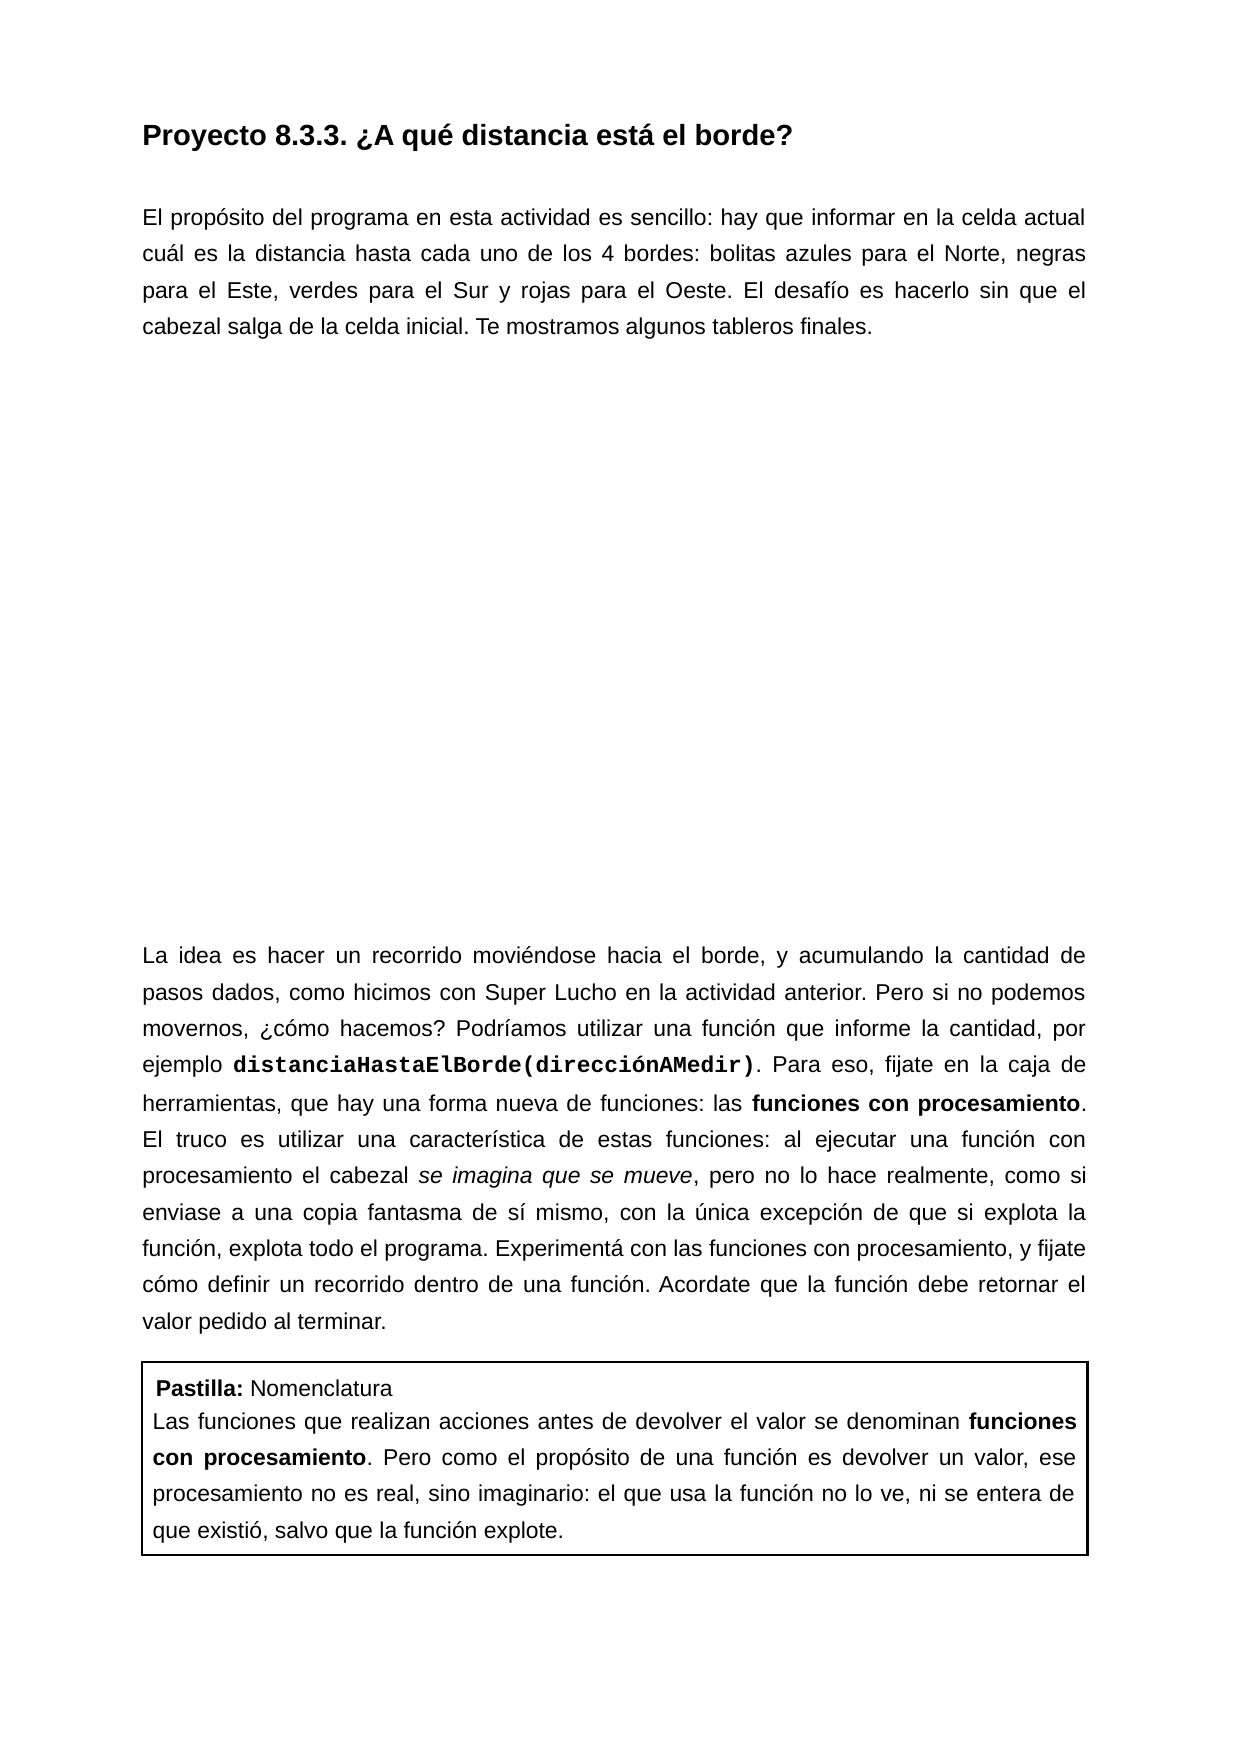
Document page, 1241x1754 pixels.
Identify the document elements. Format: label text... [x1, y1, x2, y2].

table_header Pastilla: Nomenclatura Las funciones que realizan acciones antes de devolver el valor se denominan funciones con procesamiento. Pero como el propósito de una función es devolver un valor, ese procesamiento no es real, sino imaginario: el que usa la función no lo ve, ni se entera de que existió, salvo que la función explote. [143, 1363, 1086, 1553]
text La idea es hacer un recorrido moviéndose hacia el borde, y acumulando la cantidad de pasos dados, como hicimos con Super Lucho en la actividad anterior. Pero si no podemos movernos, ¿cómo hacemos? Podríamos utilizar una función que informe la cantidad, por ejemplo distanciaHastaElBorde(direcciónAMedir). Para eso, fijate en la caja de herramientas, que hay una forma nueva de funciones: las funciones con procesamiento. El truco es utilizar una característica de estas funciones: al ejecutar una función con procesamiento el cabezal se imagina que se mueve, pero no lo hace realmente, como si enviase a una copia fantasma de sí mismo, con la única excepción de que si explota la función, explota todo el programa. Experimentá con las funciones con procesamiento, y fijate cómo definir un recorrido dentro de una función. Acordate que la función debe retornar el valor pedido al terminar. [142, 942, 1087, 1334]
text El propósito del programa en esta actividad es sencillo: hay que informar en la celda actual cuál es la distancia hasta cada uno de los 4 bordes: bolitas azules para el Norte, negras para el Este, verdes para el Sur y rojas para el Oeste. El desafío es hacerlo sin que el cabezal salga de la celda inicial. Te mostramos algunos tableros finales. [142, 204, 1087, 339]
text Proyecto 8.3.3. ¿A qué distancia está el borde? [142, 118, 1087, 152]
